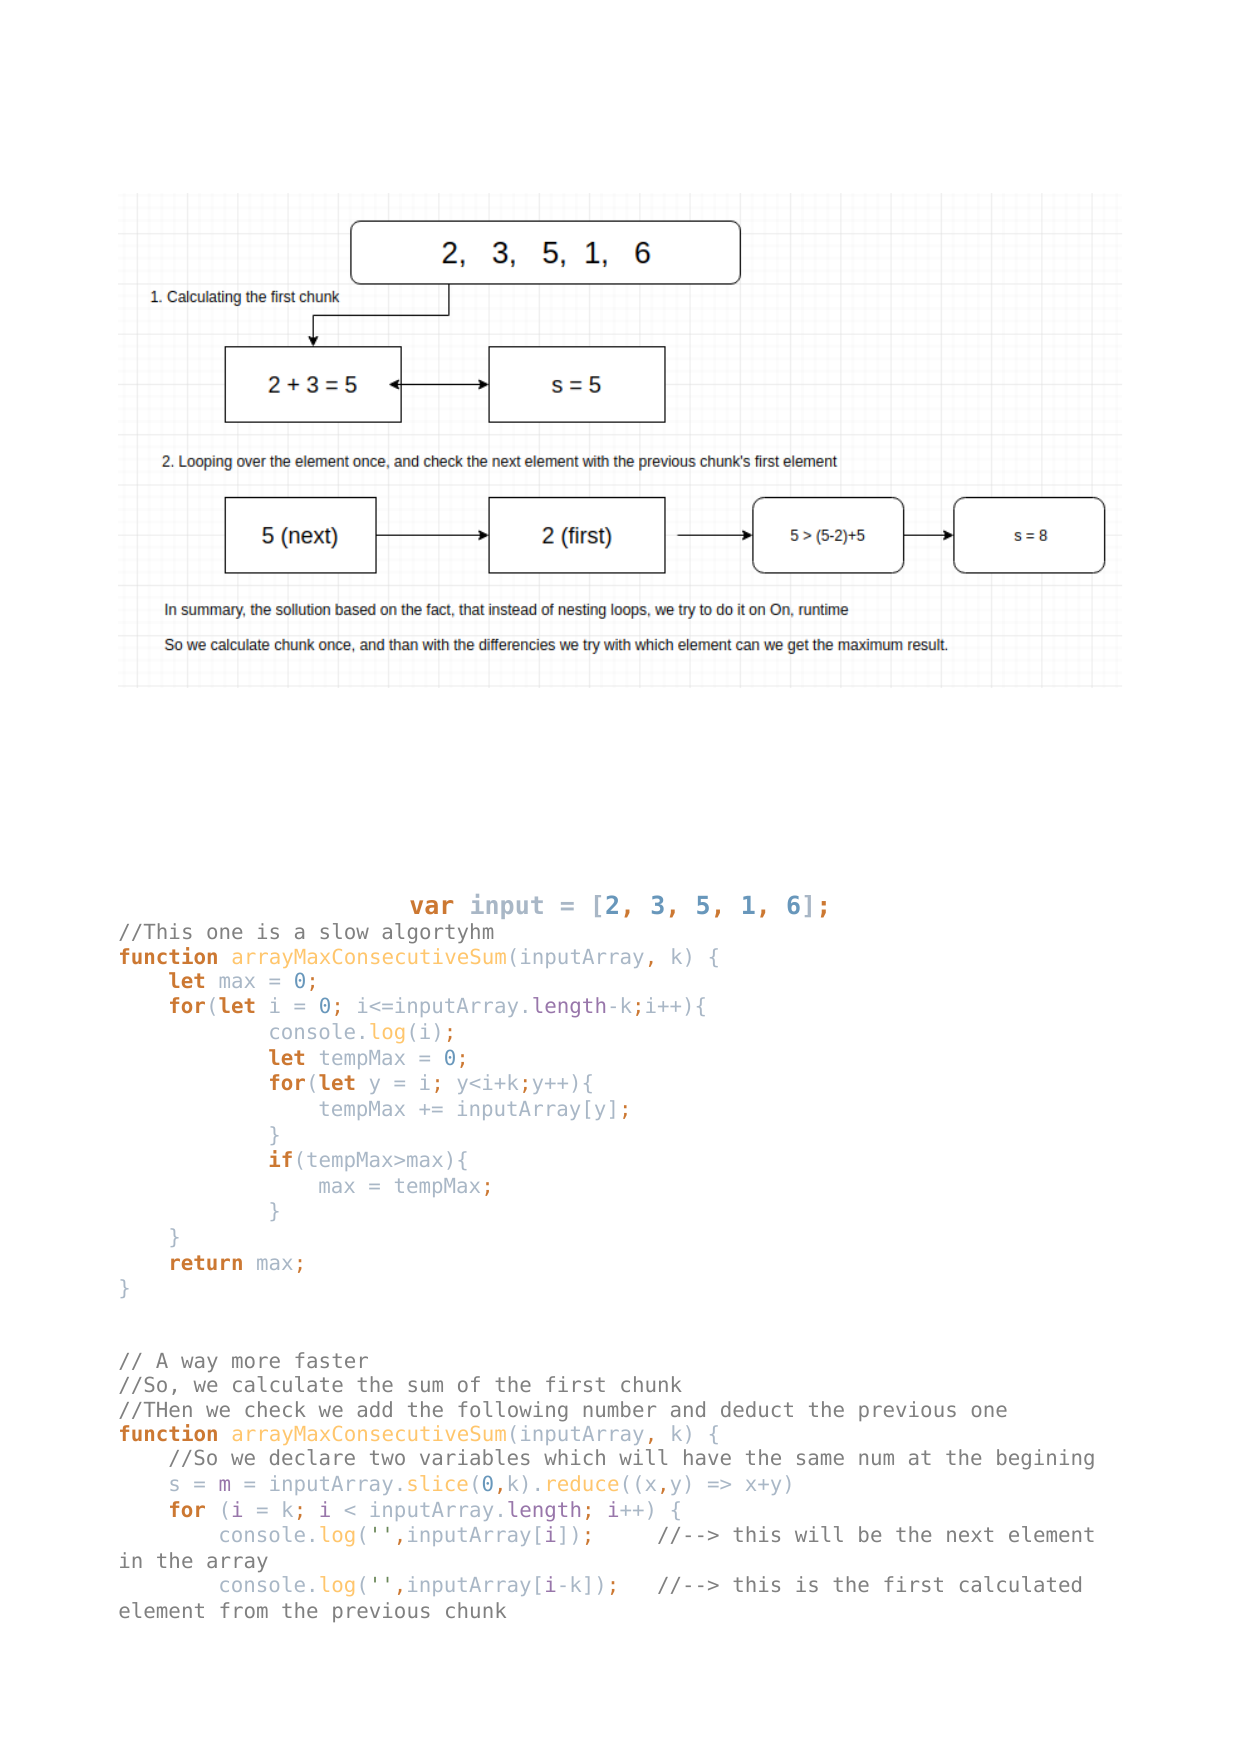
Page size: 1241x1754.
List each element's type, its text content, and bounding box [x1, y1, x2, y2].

text function arrayMaxConsecutiveSum(inputArray, k) { [118, 945, 1122, 969]
text for (i = k; i < inputArray.length; i++) { [118, 1498, 1122, 1523]
text //So we declare two variables which will have the same num at the begining [118, 1446, 1122, 1472]
text tempMax += inputArray[y]; [118, 1097, 1122, 1123]
text console.log('',inputArray[i-k]); //--> this is the first calculated element from the previous chunk [118, 1573, 1122, 1623]
text } [118, 1123, 1122, 1148]
text // A way more faster [118, 1349, 1122, 1373]
picture [118, 193, 1123, 688]
text for(let y = i; y<i+k;y++){ [118, 1071, 1122, 1097]
text if(tempMax>max){ [118, 1148, 1122, 1174]
text } [118, 1225, 1122, 1251]
text //So, we calculate the sum of the first chunk [118, 1373, 1122, 1398]
text for(let i = 0; i<=inputArray.length-k;i++){ [118, 994, 1122, 1020]
text console.log('',inputArray[i]); //--> this will be the next element in the array [118, 1523, 1122, 1573]
text } [118, 1199, 1122, 1225]
text max = tempMax; [118, 1174, 1122, 1199]
text console.log(i); [118, 1020, 1122, 1046]
text //This one is a slow algortyhm [118, 920, 1122, 945]
text function arrayMaxConsecutiveSum(inputArray, k) { [118, 1422, 1122, 1446]
text s = m = inputArray.slice(0,k).reduce((x,y) => x+y) [118, 1472, 1122, 1498]
text return max; [118, 1251, 1122, 1276]
text let tempMax = 0; [118, 1046, 1122, 1071]
text let max = 0; [118, 969, 1122, 994]
text //THen we check we add the following number and deduct the previous one [118, 1398, 1122, 1422]
text var input = [2, 3, 5, 1, 6]; [118, 891, 1122, 920]
text } [118, 1276, 1122, 1301]
